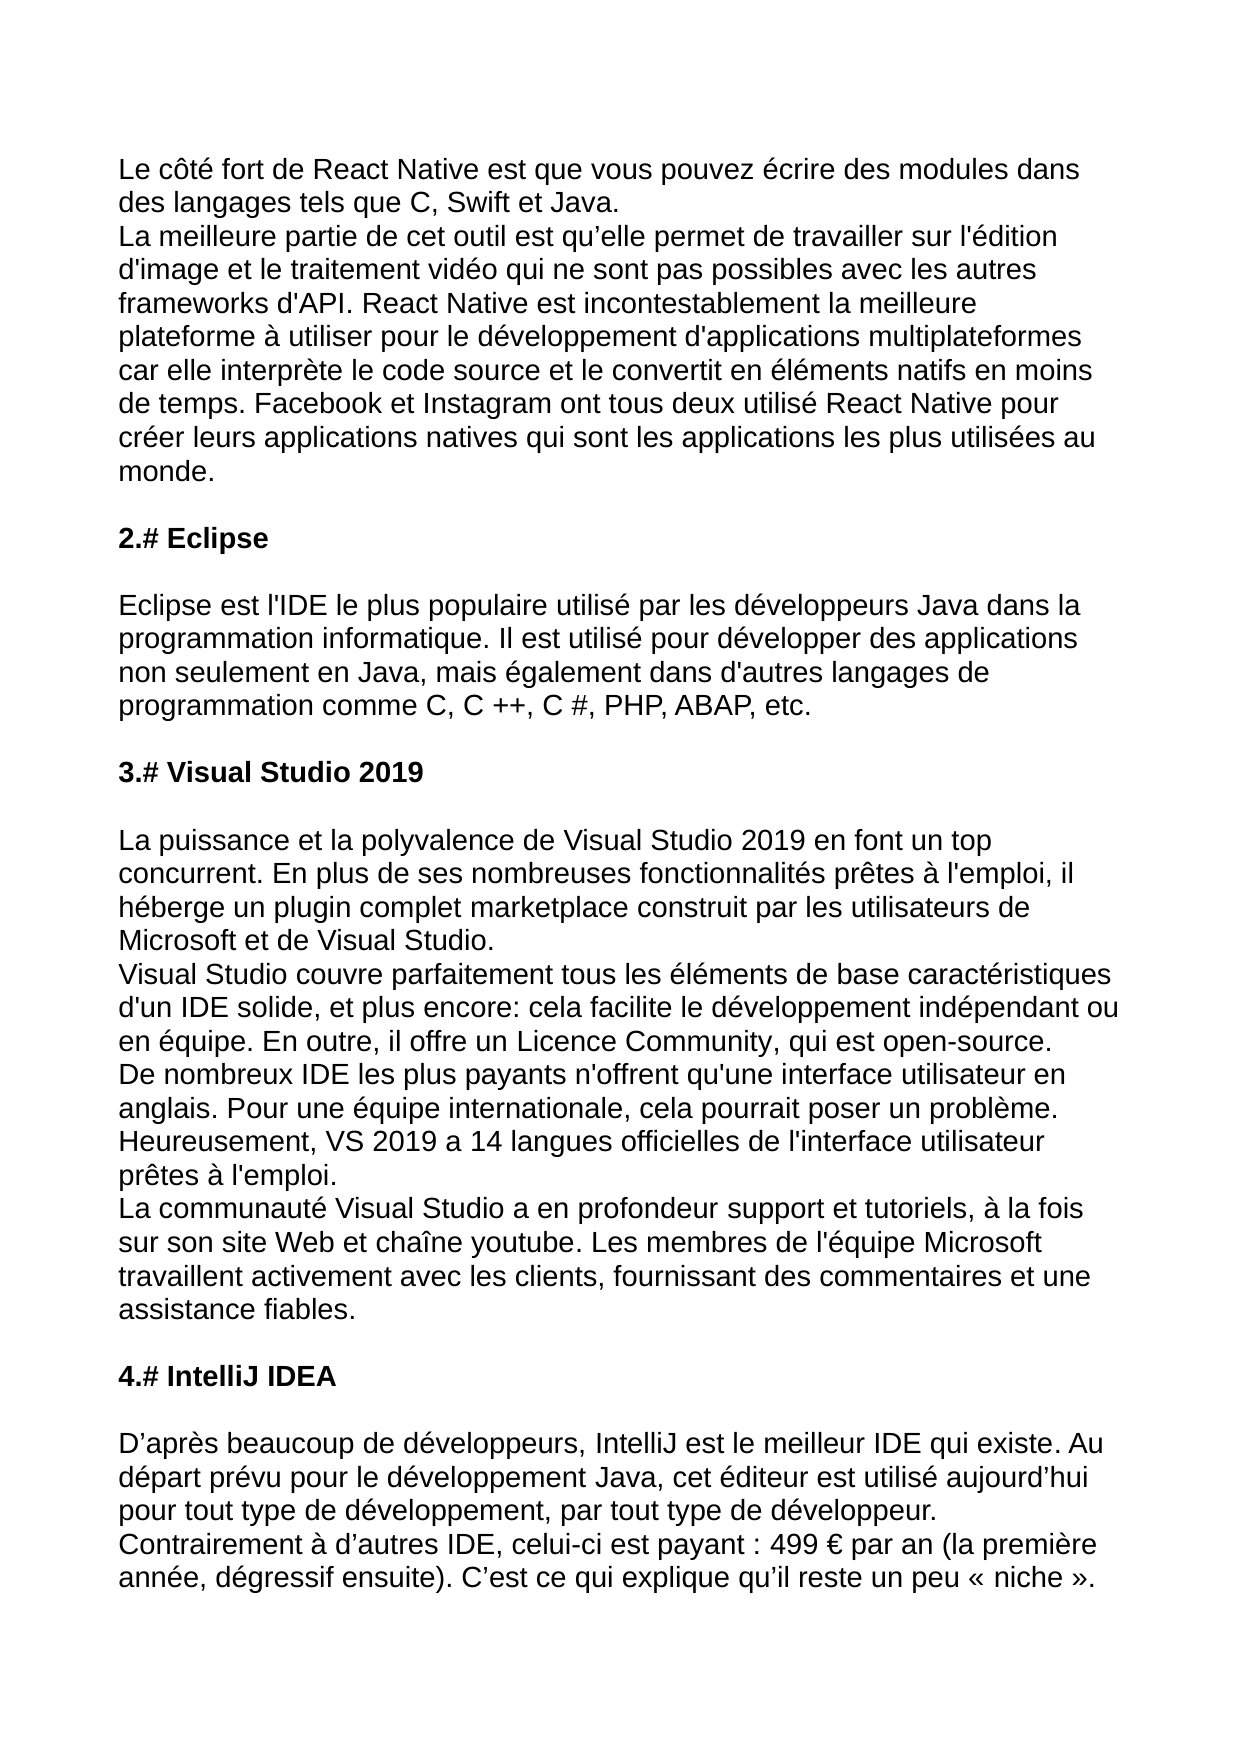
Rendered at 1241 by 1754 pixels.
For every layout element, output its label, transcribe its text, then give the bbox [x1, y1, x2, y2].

text 2.# Eclipse [118, 521, 1122, 554]
text La meilleure partie de cet outil est qu’elle permet de travailler sur l'édition d'image et le traitement vidéo qui ne sont pas possibles avec les autres frameworks d'API. React Native est incontestablement la meilleure plateforme à utiliser pour le développement d'applications multiplateformes car elle interprète le code source et le convertit en éléments natifs en moins de temps. Facebook et Instagram ont tous deux utilisé React Native pour créer leurs applications natives qui sont les applications les plus utilisées au monde. [118, 219, 1122, 487]
text La puissance et la polyvalence de Visual Studio 2019 en font un top concurrent. En plus de ses nombreuses fonctionnalités prêtes à l'emploi, il héberge un plugin complet marketplace construit par les utilisateurs de Microsoft et de Visual Studio. [118, 822, 1122, 957]
text Eclipse est l'IDE le plus populaire utilisé par les développeurs Java dans la programmation informatique. Il est utilisé pour développer des applications non seulement en Java, mais également dans d'autres langages de programmation comme C, C ++, C #, PHP, ABAP, etc. [118, 588, 1122, 722]
text 4.# IntelliJ IDEA [118, 1359, 1122, 1393]
text La communauté Visual Studio a en profondeur support et tutoriels, à la fois sur son site Web et chaîne youtube. Les membres de l'équipe Microsoft travaillent activement avec les clients, fournissant des commentaires et une assistance fiables. [118, 1191, 1122, 1326]
text D’après beaucoup de développeurs, IntelliJ est le meilleur IDE qui existe. Au départ prévu pour le développement Java, cet éditeur est utilisé aujourd’hui pour tout type de développement, par tout type de développeur. [118, 1426, 1122, 1527]
text 3.# Visual Studio 2019 [118, 755, 1122, 789]
text De nombreux IDE les plus payants n'offrent qu'une interface utilisateur en anglais. Pour une équipe internationale, cela pourrait poser un problème. Heureusement, VS 2019 a 14 langues officielles de l'interface utilisateur prêtes à l'emploi. [118, 1057, 1122, 1191]
text Visual Studio couvre parfaitement tous les éléments de base caractéristiques d'un IDE solide, et plus encore: cela facilite le développement indépendant ou en équipe. En outre, il offre un Licence Community, qui est open-source. [118, 957, 1122, 1057]
text Le côté fort de React Native est que vous pouvez écrire des modules dans des langages tels que C, Swift et Java. [118, 152, 1122, 219]
text Contrairement à d’autres IDE, celui-ci est payant : 499 € par an (la première année, dégressif ensuite). C’est ce qui explique qu’il reste un peu « niche ». [118, 1527, 1122, 1594]
